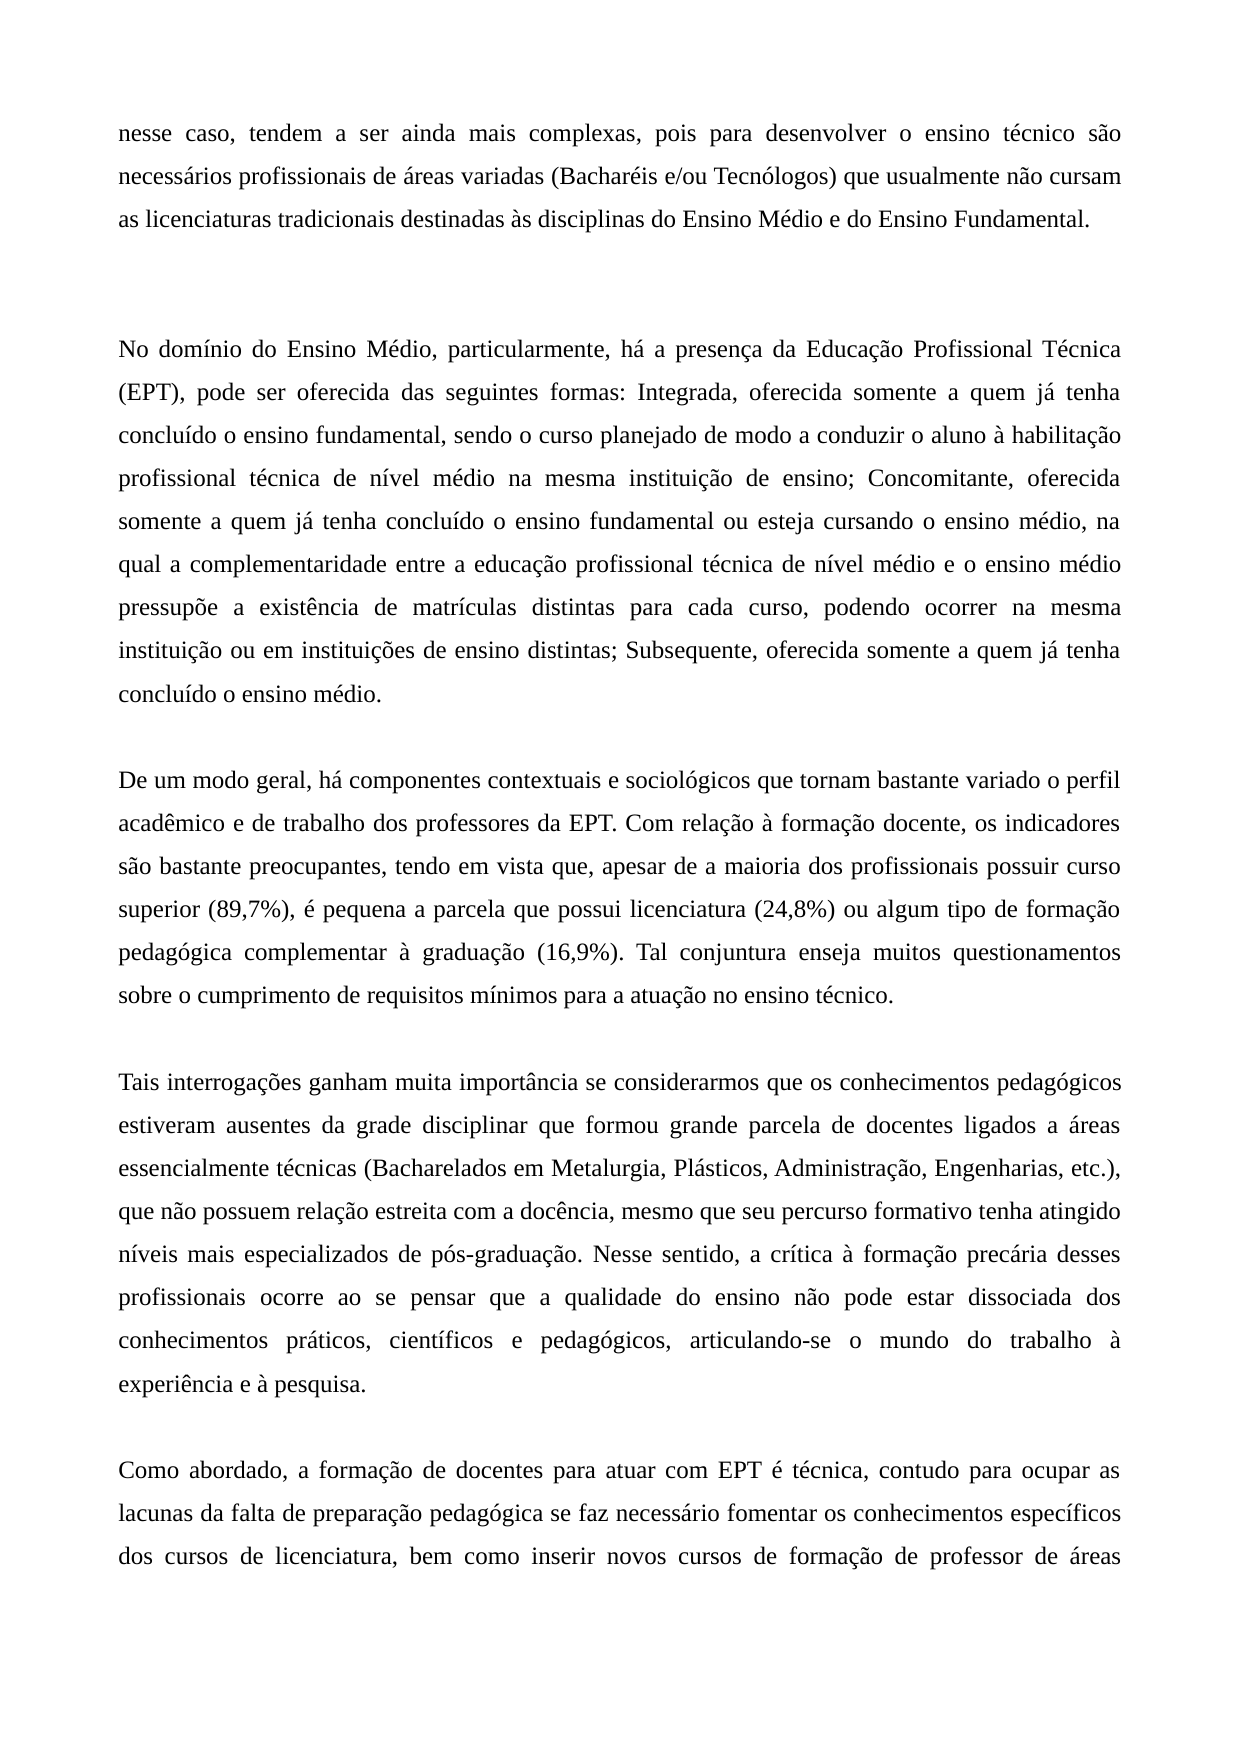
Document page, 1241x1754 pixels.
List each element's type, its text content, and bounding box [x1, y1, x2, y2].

text Tais interrogações ganham muita importância se considerarmos que os conhecimentos pedagógicos estiveram ausentes da grade disciplinar que formou grande parcela de docentes ligados a áreas essencialmente técnicas (Bacharelados em Metalurgia, Plásticos, Administração, Engenharias, etc.), que não possuem relação estreita com a docência, mesmo que seu percurso formativo tenha atingido níveis mais especializados de pós-graduação. Nesse sentido, a crítica à formação precária desses profissionais ocorre ao se pensar que a qualidade do ensino não pode estar dissociada dos conhecimentos práticos, científicos e pedagógicos, articulando-se o mundo do trabalho à experiência e à pesquisa. [118, 1067, 1122, 1397]
text Como abordado, a formação de docentes para atuar com EPT é técnica, contudo para ocupar as lacunas da falta de preparação pedagógica se faz necessário fomentar os conhecimentos específicos dos cursos de licenciatura, bem como inserir novos cursos de formação de professor de áreas [118, 1455, 1122, 1570]
text No domínio do Ensino Médio, particularmente, há a presença da Educação Profissional Técnica (EPT), pode ser oferecida das seguintes formas: Integrada, oferecida somente a quem já tenha concluído o ensino fundamental, sendo o curso planejado de modo a conduzir o aluno à habilitação profissional técnica de nível médio na mesma instituição de ensino; Concomitante, oferecida somente a quem já tenha concluído o ensino fundamental ou esteja cursando o ensino médio, na qual a complementaridade entre a educação profissional técnica de nível médio e o ensino médio pressupõe a existência de matrículas distintas para cada curso, podendo ocorrer na mesma instituição ou em instituições de ensino distintas; Subsequente, oferecida somente a quem já tenha concluído o ensino médio. [118, 334, 1122, 707]
text nesse caso, tendem a ser ainda mais complexas, pois para desenvolver o ensino técnico são necessários profissionais de áreas variadas (Bacharéis e/ou Tecnólogos) que usualmente não cursam as licenciaturas tradicionais destinadas às disciplinas do Ensino Médio e do Ensino Fundamental. [118, 118, 1122, 233]
text De um modo geral, há componentes contextuais e sociológicos que tornam bastante variado o perfil acadêmico e de trabalho dos professores da EPT. Com relação à formação docente, os indicadores são bastante preocupantes, tendo em vista que, apesar de a maioria dos profissionais possuir curso superior (89,7%), é pequena a parcela que possui licenciatura (24,8%) ou algum tipo de formação pedagógica complementar à graduação (16,9%). Tal conjuntura enseja muitos questionamentos sobre o cumprimento de requisitos mínimos para a atuação no ensino técnico. [118, 765, 1122, 1009]
